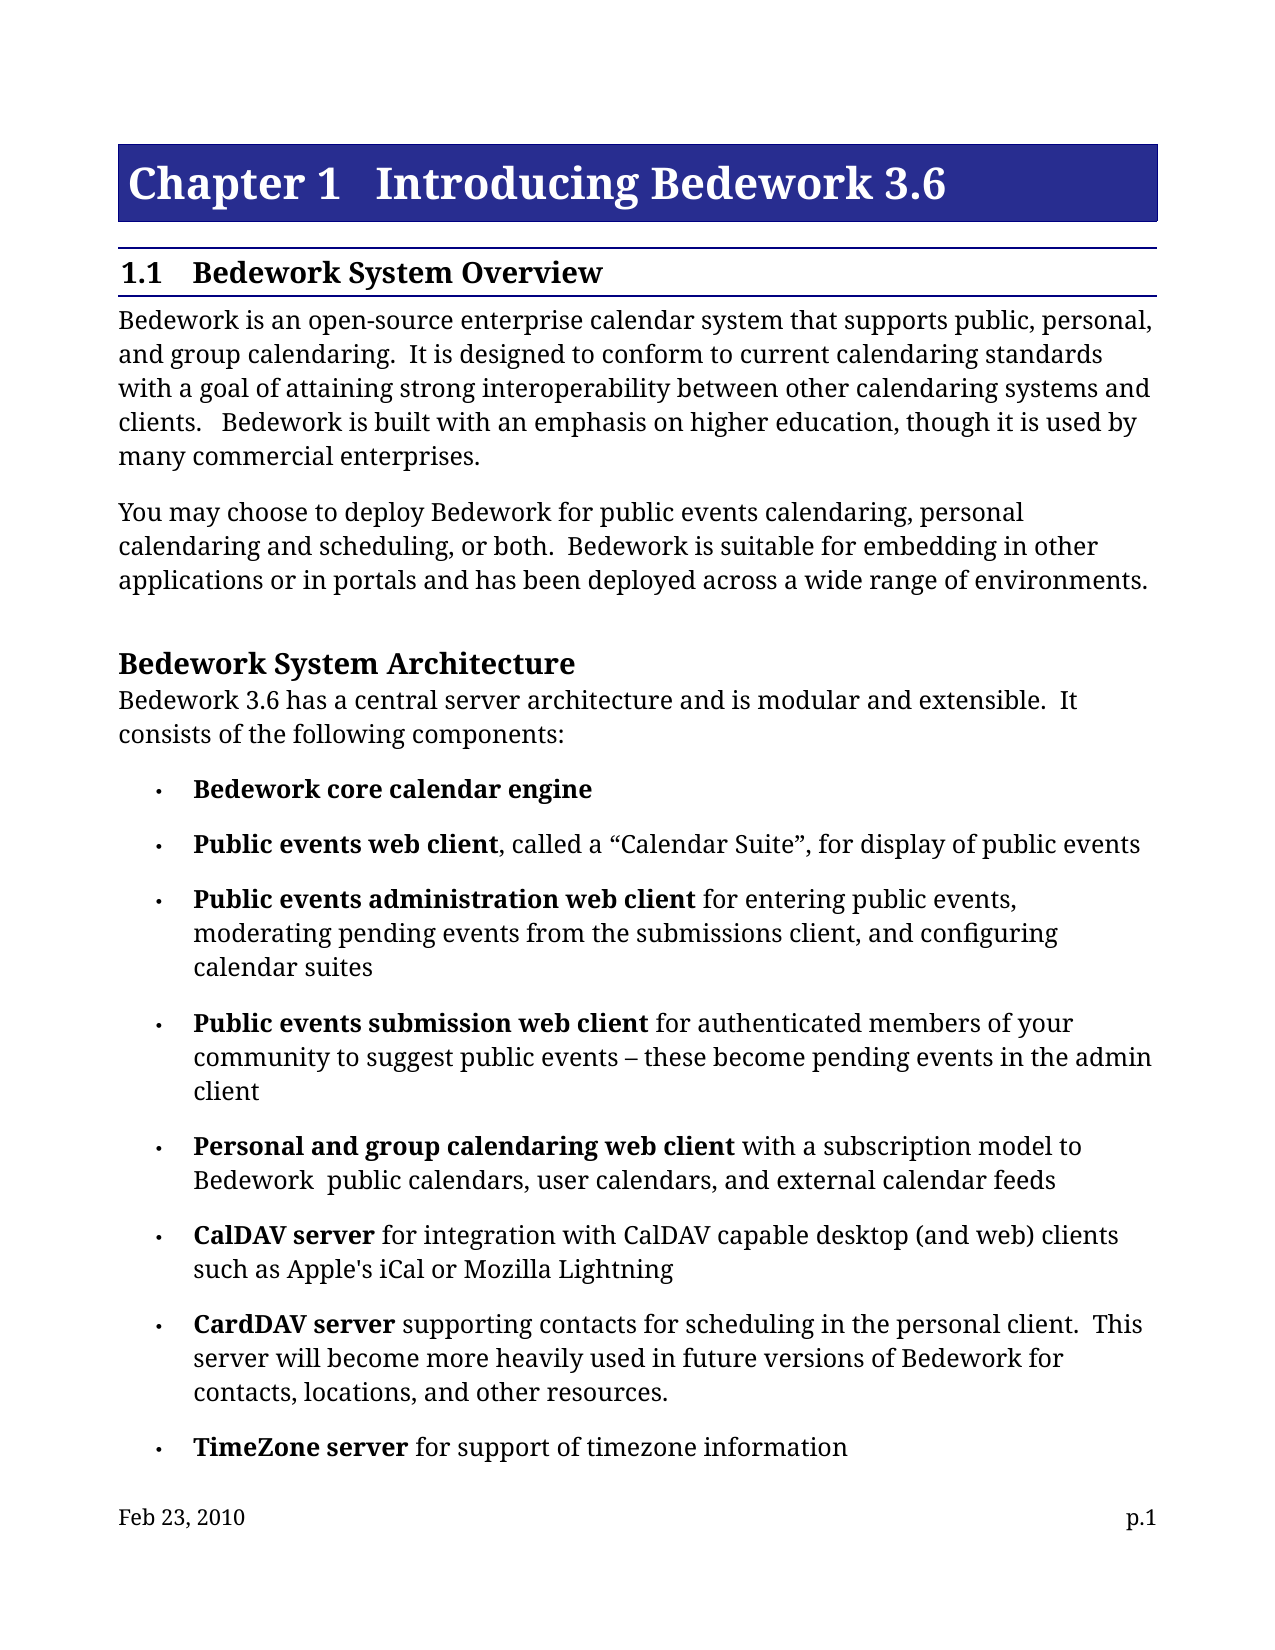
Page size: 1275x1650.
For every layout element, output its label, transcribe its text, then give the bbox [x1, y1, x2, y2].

list Public events web client, called a “Calendar Suite”, for display of public events [156, 827, 1157, 861]
list TimeZone server for support of timezone information [156, 1430, 1157, 1464]
list Public events submission web client for authenticated members of your community to suggest public events – these become pending events in the admin client [156, 1005, 1157, 1107]
subtitle Bedework System Overview [118, 249, 1157, 295]
text Bedework 3.6 has a central server architecture and is modular and extensible. It consists of the following components: [118, 683, 1157, 751]
subtitle Introducing Bedework 3.6 [119, 145, 1157, 221]
list Bedework core calendar engine [156, 772, 1157, 806]
list CardDAV server supporting contacts for scheduling in the personal client. This server will become more heavily used in future versions of Bedework for contacts, locations, and other resources. [156, 1307, 1157, 1409]
text Bedework is an open-source enterprise calendar system that supports public, personal, and group calendaring. It is designed to conform to current calendaring standards with a goal of attaining strong interoperability between other calendaring systems and clients. Bedework is built with an emphasis on higher education, though it is used by many commercial enterprises. [118, 303, 1157, 473]
list Personal and group calendaring web client with a subscription model to Bedework public calendars, user calendars, and external calendar feeds [156, 1128, 1157, 1197]
subtitle Bedework System Architecture [118, 643, 1157, 683]
list Public events administration web client for entering public events, moderating pending events from the submissions client, and configuring calendar suites [156, 882, 1157, 984]
text You may choose to deploy Bedework for public events calendaring, personal calendaring and scheduling, or both. Bedework is suitable for embedding in other applications or in portals and has been deployed across a wide range of environments. [118, 494, 1157, 596]
list CalDAV server for integration with CalDAV capable desktop (and web) clients such as Apple's iCal or Mozilla Lightning [156, 1218, 1157, 1286]
